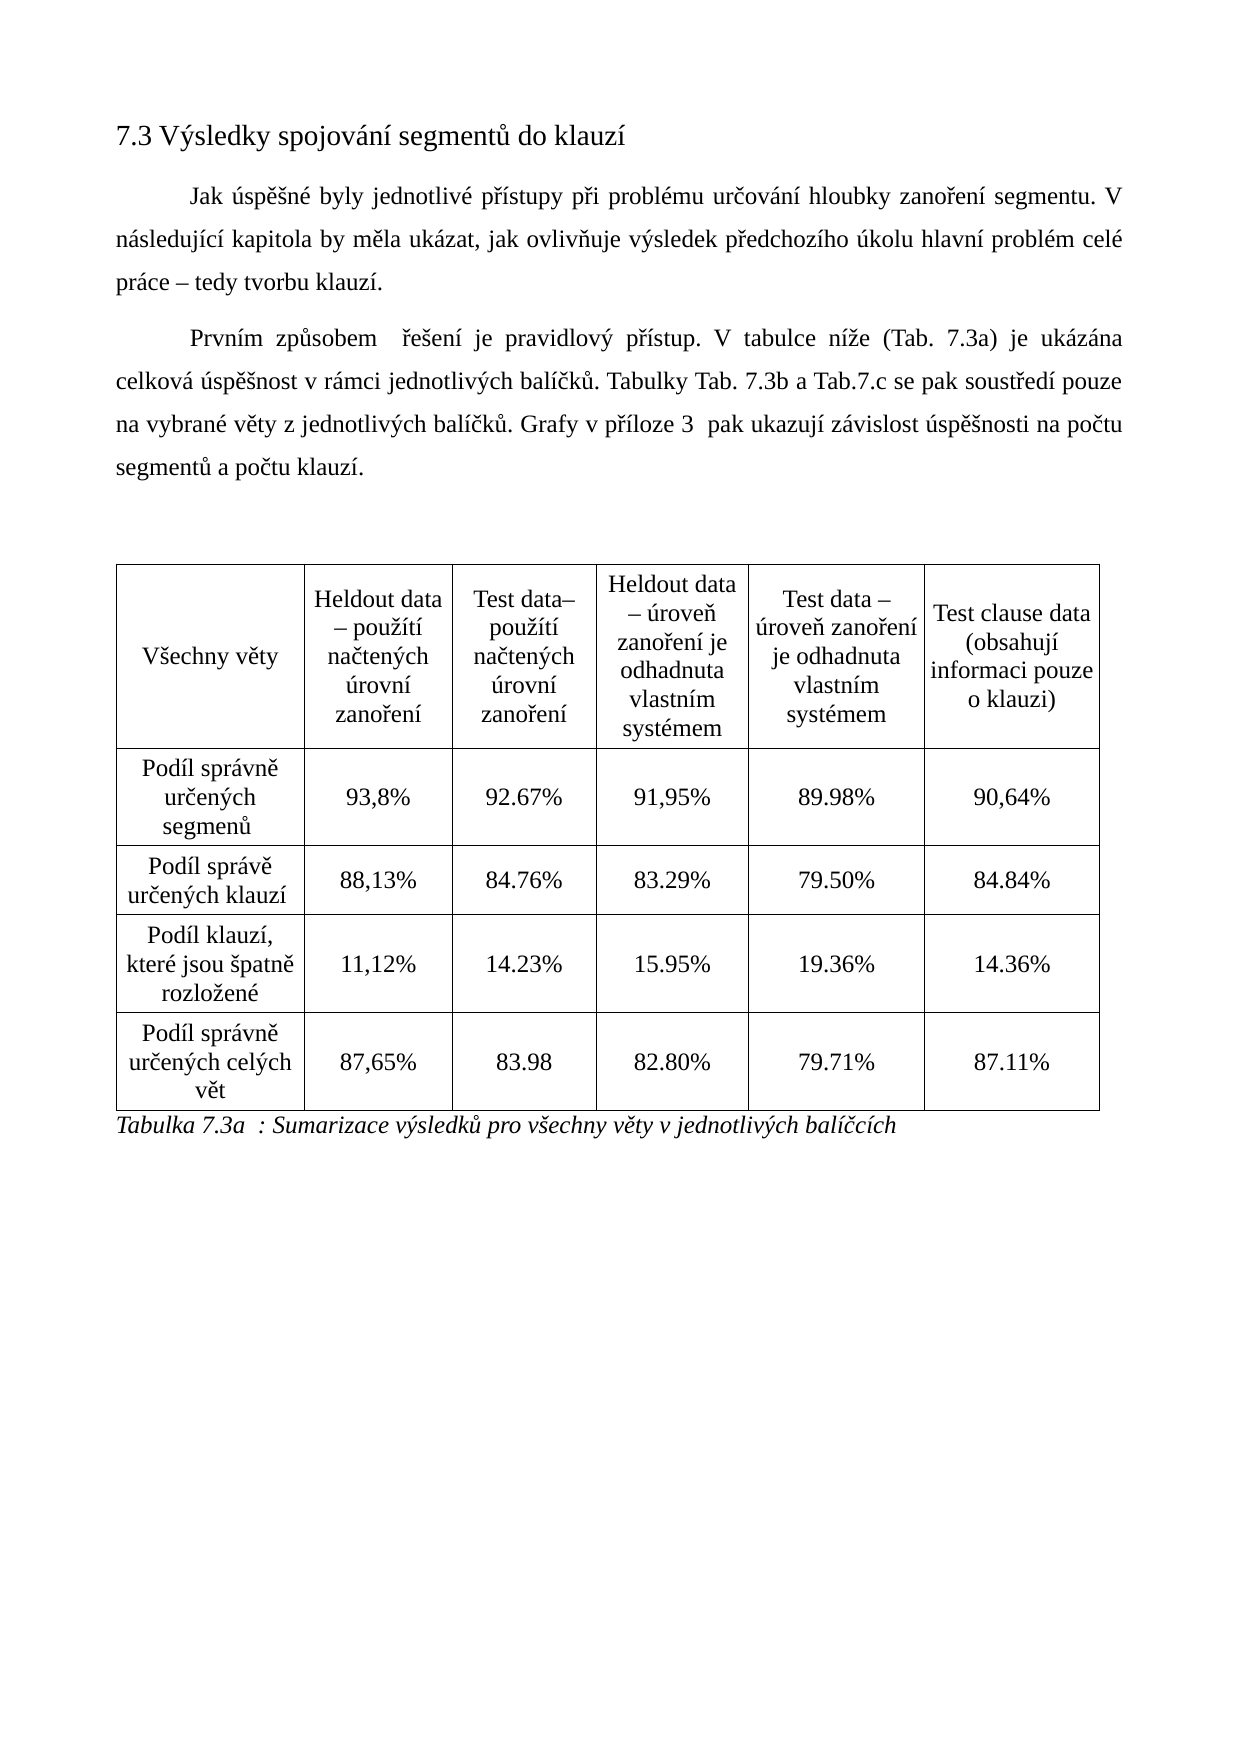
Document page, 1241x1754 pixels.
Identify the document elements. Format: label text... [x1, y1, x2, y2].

table_cell 88,13% [305, 846, 452, 914]
table_cell 79,71% [749, 1013, 924, 1110]
table_cell 89,98% [749, 749, 924, 845]
table_cell 91,95% [597, 749, 748, 845]
table_header Test data – úroveň zanoření je odhadnuta vlastním systémem [749, 565, 924, 747]
table_cell 93,8% [305, 749, 452, 845]
table_cell 83,29% [597, 846, 748, 914]
table_cell 90,64% [925, 749, 1099, 845]
table_cell 92,67% [453, 749, 596, 845]
table_header Všechny věty [117, 565, 304, 747]
table_cell 19,36% [749, 915, 924, 1012]
table_header Heldout data – úroveň zanoření je odhadnuta vlastním systémem [597, 565, 748, 747]
table_cell Podíl správě určených klauzí [117, 846, 304, 914]
text Prvním způsobem řešení je pravidlový přístup. V tabulce níže (Tab. 7.3a) je ukázána celková úspěšnost v rámci jednotlivých balíčků. Tabulky Tab. 7.3b a Tab.7.c se pak soustředí pouze na vybrané věty z jednotlivých balíčků. Grafy v příloze 3 pak ukazují závislost úspěšnosti na počtu segmentů a počtu klauzí. [116, 323, 1123, 481]
table_cell Podíl klauzí, které jsou špatně rozložené [117, 915, 304, 1012]
text Tabulka 7.3a : Sumarizace výsledků pro všechny věty v jednotlivých balíčcích [116, 1110, 1123, 1139]
table_cell Podíl správně určených celých vět [117, 1013, 304, 1110]
subtitle Výsledky spojování segmentů do klauzí [116, 118, 1123, 152]
table_cell 79,50% [749, 846, 924, 914]
table_cell 14,36% [925, 915, 1099, 1012]
table_header Heldout data – použítí načtených úrovní zanoření [305, 565, 452, 747]
table_cell 82,80% [597, 1013, 748, 1110]
table_cell 87,65% [305, 1013, 452, 1110]
table_cell 15,95% [597, 915, 748, 1012]
text Jak úspěšné byly jednotlivé přístupy při problému určování hloubky zanoření segmentu. V následující kapitola by měla ukázat, jak ovlivňuje výsledek předchozího úkolu hlavní problém celé práce – tedy tvorbu klauzí. [116, 181, 1123, 296]
table_cell 83,98 [453, 1013, 596, 1110]
table_header Test data– použítí načtených úrovní zanoření [453, 565, 596, 747]
table_cell 11,12% [305, 915, 452, 1012]
table_cell 14,23% [453, 915, 596, 1012]
table_cell 84,76% [453, 846, 596, 914]
table_cell 87,11% [925, 1013, 1099, 1110]
table_cell Podíl správně určených segmenů [117, 749, 304, 845]
table_header Test clause data (obsahují informaci pouze o klauzi) [925, 565, 1099, 747]
table_cell 84,84% [925, 846, 1099, 914]
